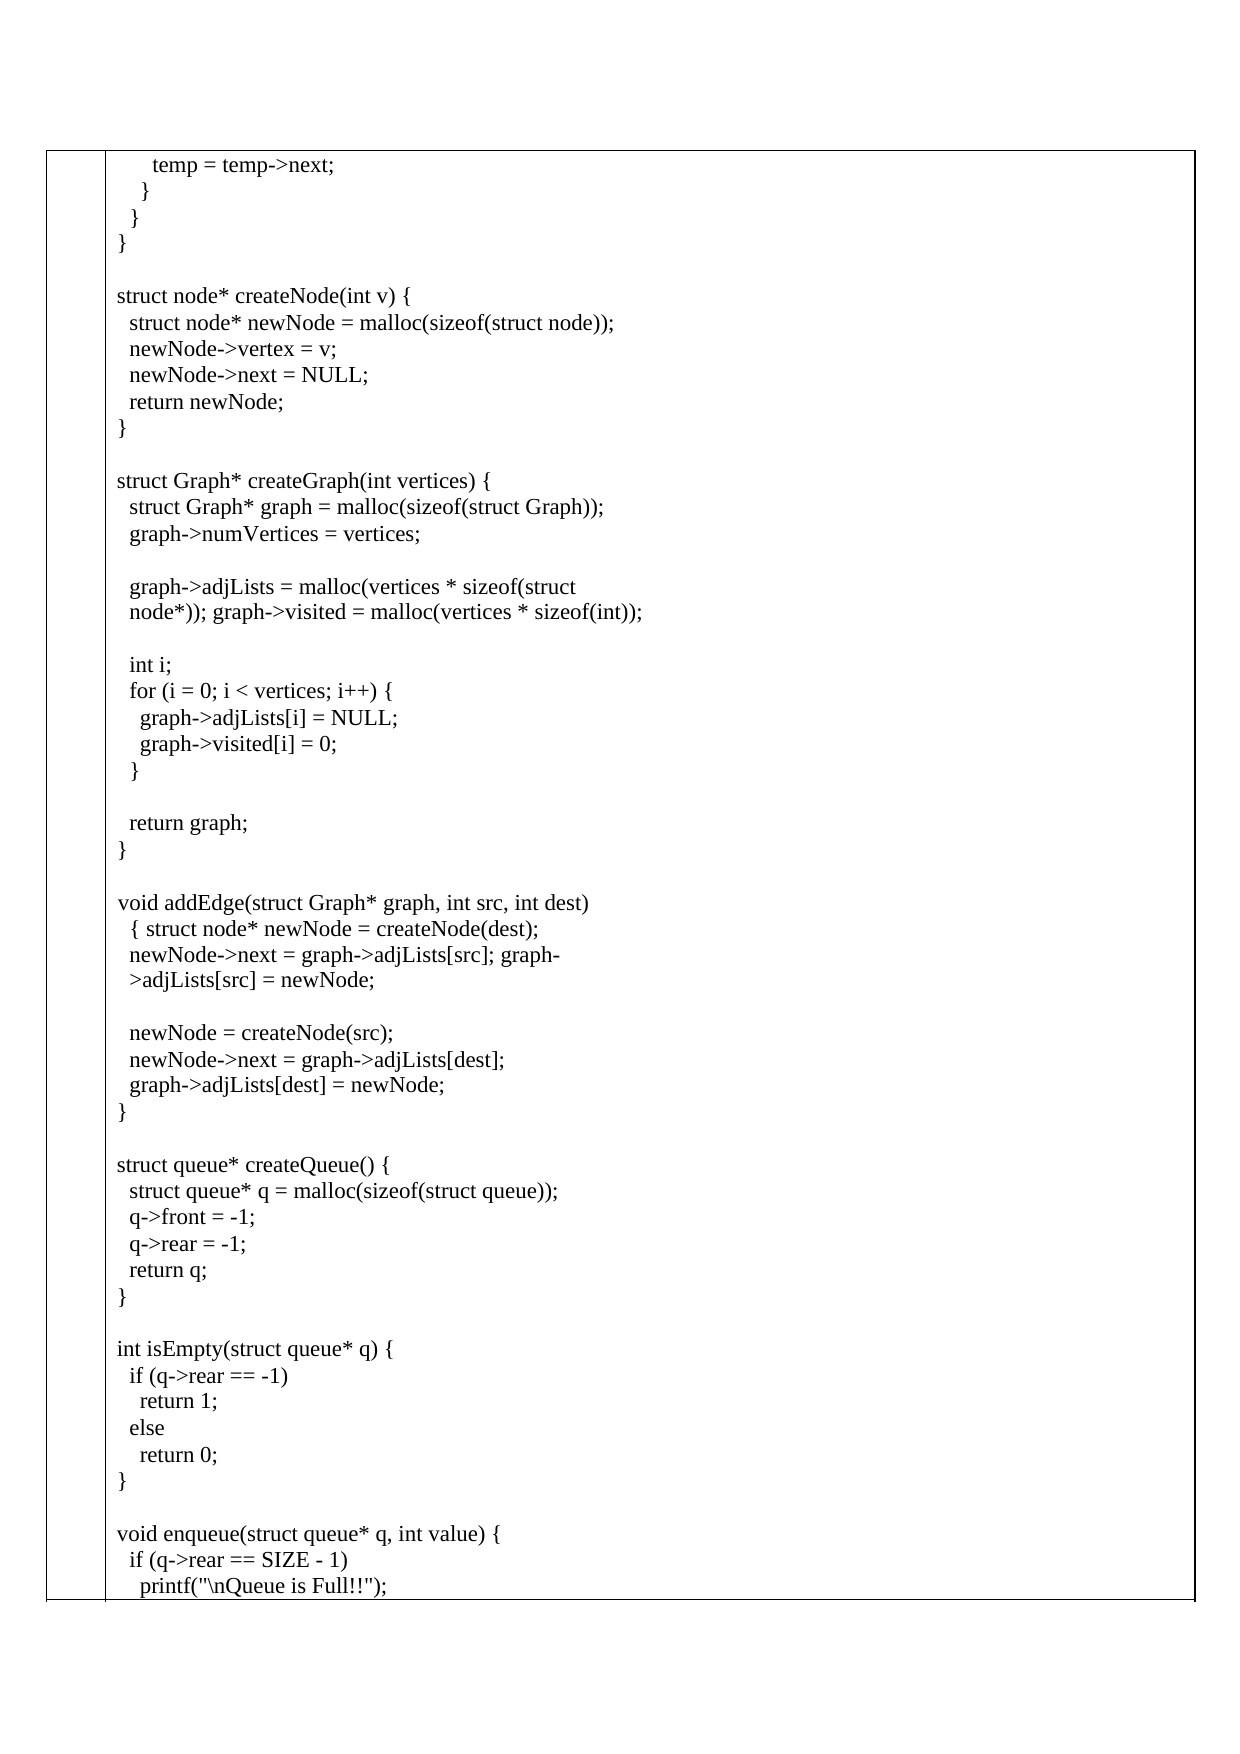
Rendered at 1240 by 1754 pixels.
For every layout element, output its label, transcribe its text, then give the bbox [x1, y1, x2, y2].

text graph->visited[i] = 0; [139, 730, 1089, 757]
text } [129, 757, 1089, 783]
text q->front = -1; [129, 1204, 1089, 1230]
text } [139, 177, 1089, 204]
text return 1; [139, 1388, 1089, 1414]
text struct queue* createQueue() { [117, 1151, 1089, 1177]
text } [117, 836, 1089, 862]
text newNode->next = graph->adjLists[dest]; [129, 1046, 1089, 1072]
text } [117, 1467, 1089, 1493]
text void enqueue(struct queue* q, int value) { [117, 1519, 1089, 1546]
text else [129, 1414, 1089, 1441]
text } [117, 414, 1089, 441]
text } [117, 1098, 1089, 1124]
text int isEmpty(struct queue* q) { [117, 1335, 1089, 1362]
text return newNode; [129, 388, 1089, 414]
text graph->adjLists[dest] = newNode; [129, 1072, 1089, 1098]
text int i; [129, 651, 1089, 678]
text return 0; [139, 1441, 1089, 1467]
text printf("\nQueue is Full!!"); [139, 1572, 1089, 1599]
text if (q->rear == SIZE - 1) [129, 1546, 1089, 1572]
text newNode->vertex = v; [129, 335, 1089, 362]
text return q; [129, 1256, 1089, 1283]
text temp = temp->next; [152, 151, 1089, 177]
text for (i = 0; i < vertices; i++) { [129, 678, 1089, 704]
text struct node* createNode(int v) { [117, 282, 1089, 309]
text q->rear = -1; [129, 1230, 1089, 1256]
text } [117, 1283, 1089, 1309]
text graph->numVertices = vertices; [129, 519, 1089, 546]
text } [117, 230, 1089, 256]
text struct Graph* graph = malloc(sizeof(struct Graph)); [129, 493, 1089, 519]
text struct queue* q = malloc(sizeof(struct queue)); [129, 1177, 1089, 1204]
text if (q->rear == -1) [129, 1362, 1089, 1388]
text } [129, 204, 1089, 230]
text struct Graph* createGraph(int vertices) { [117, 467, 1089, 493]
text void addEdge(struct Graph* graph, int src, int dest) { struct node* newNode = createNode(dest); newNode->next = graph->adjLists[src]; graph->adjLists[src] = newNode; [118, 889, 606, 993]
text graph->adjLists = malloc(vertices * sizeof(struct node*)); graph->visited = malloc(vertices * sizeof(int)); [129, 574, 658, 625]
text newNode = createNode(src); [129, 1019, 1089, 1046]
text return graph; [129, 809, 1089, 836]
text newNode->next = NULL; [129, 362, 1089, 388]
text struct node* newNode = malloc(sizeof(struct node)); [129, 309, 1089, 335]
text graph->adjLists[i] = NULL; [139, 704, 1089, 730]
